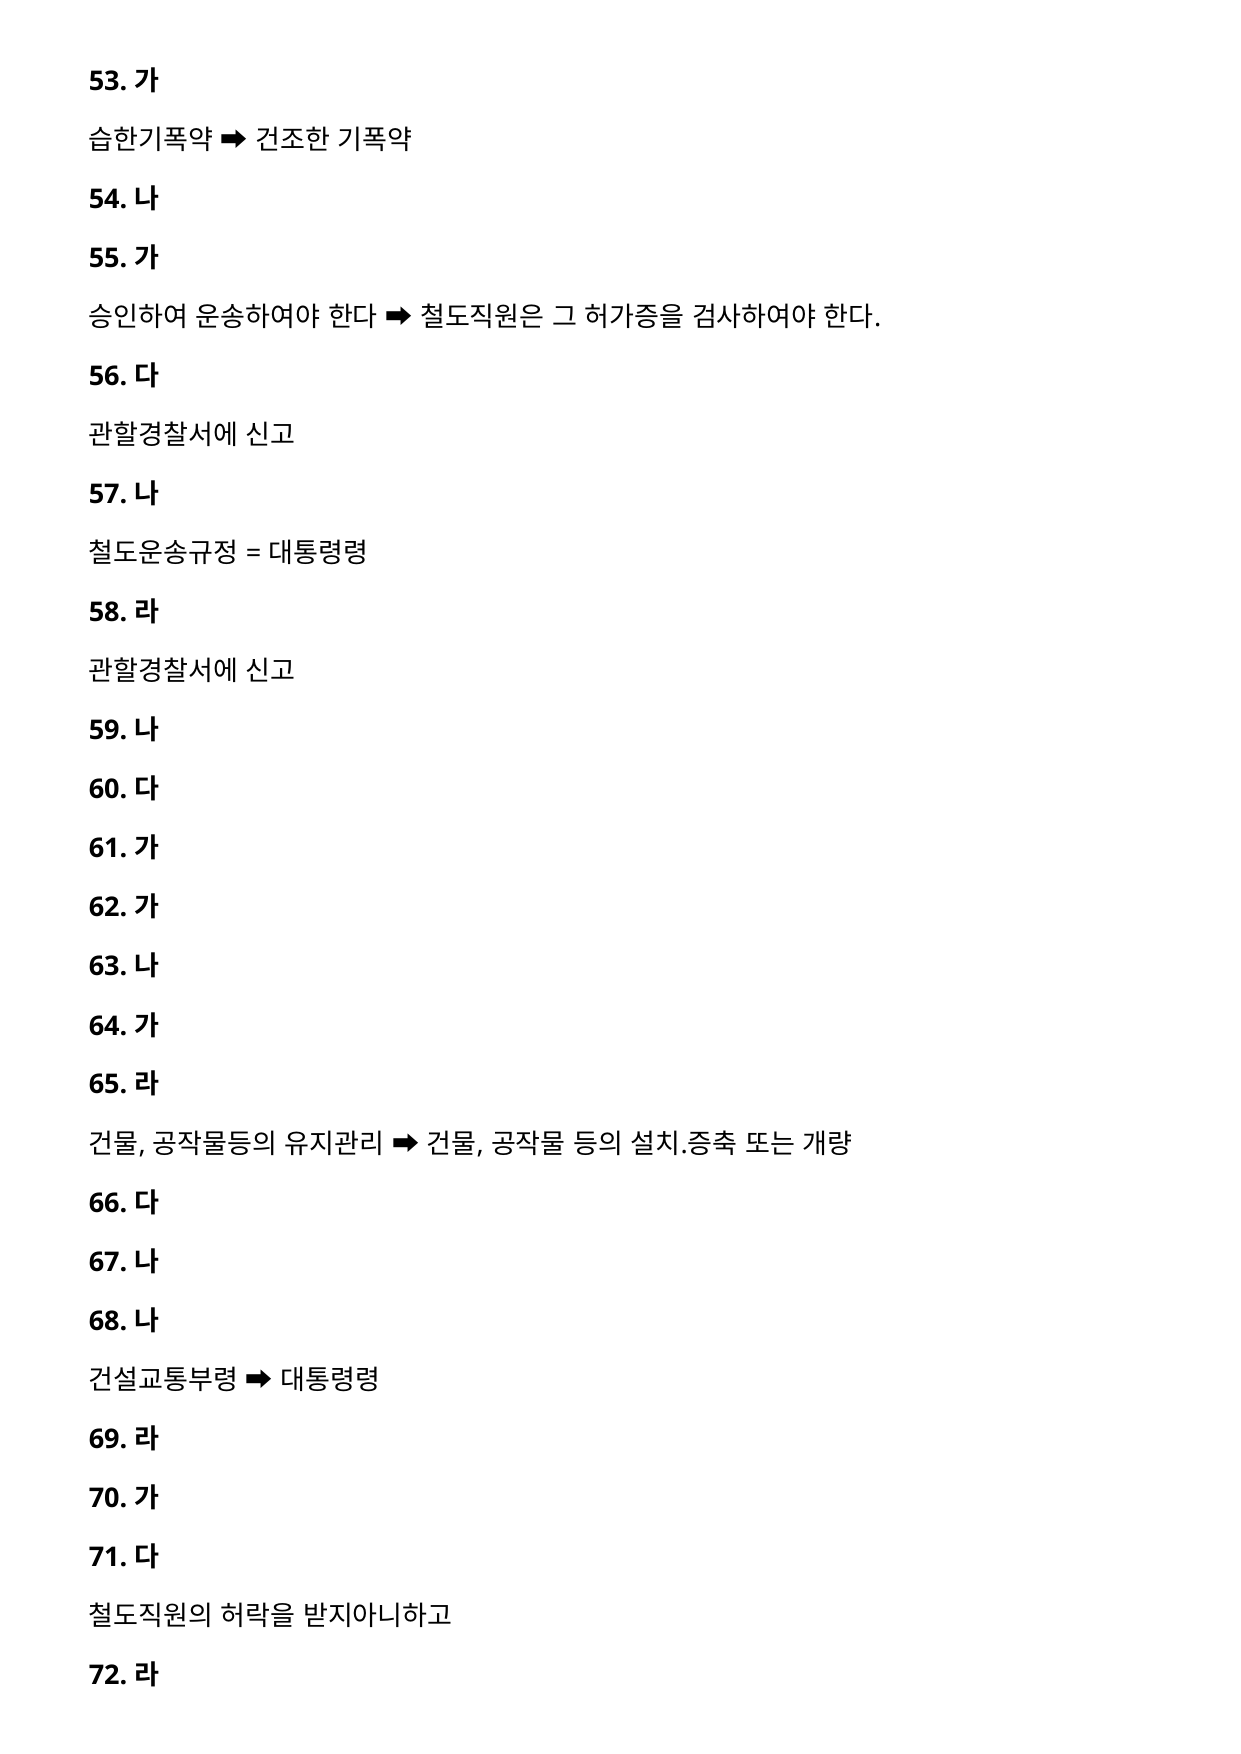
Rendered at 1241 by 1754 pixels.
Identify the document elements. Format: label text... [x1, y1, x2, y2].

text 70. 가 [88, 1476, 1152, 1515]
text 55. 가 [88, 236, 1152, 275]
text 철도운송규정 = 대통령령 [88, 531, 1152, 571]
text 62. 가 [88, 885, 1152, 925]
text 건설교통부령 ➡ 대통령령 [88, 1358, 1152, 1397]
text 건물, 공작물등의 유지관리 ➡ 건물, 공작물 등의 설치.증축 또는 개량 [88, 1122, 1152, 1161]
text 습한기폭약 ➡ 건조한 기폭약 [88, 118, 1152, 157]
text 64. 가 [88, 1003, 1152, 1043]
text 56. 다 [88, 354, 1152, 393]
text 72. 라 [88, 1653, 1152, 1692]
text 53. 가 [88, 59, 1152, 98]
text 58. 라 [88, 590, 1152, 629]
text 관할경찰서에 신고 [88, 413, 1152, 452]
text 66. 다 [88, 1181, 1152, 1220]
text 관할경찰서에 신고 [88, 649, 1152, 688]
text 69. 라 [88, 1417, 1152, 1456]
text 54. 나 [88, 177, 1152, 216]
text 57. 나 [88, 472, 1152, 511]
text 60. 다 [88, 767, 1152, 807]
text 63. 나 [88, 944, 1152, 984]
text 67. 나 [88, 1240, 1152, 1279]
text 철도직원의 허락을 받지아니하고 [88, 1594, 1152, 1633]
text 65. 라 [88, 1062, 1152, 1102]
text 61. 가 [88, 826, 1152, 866]
text 59. 나 [88, 708, 1152, 747]
text 71. 다 [88, 1535, 1152, 1574]
text 승인하여 운송하여야 한다 ➡ 철도직원은 그 허가증을 검사하여야 한다. [88, 295, 1152, 334]
text 68. 나 [88, 1299, 1152, 1338]
